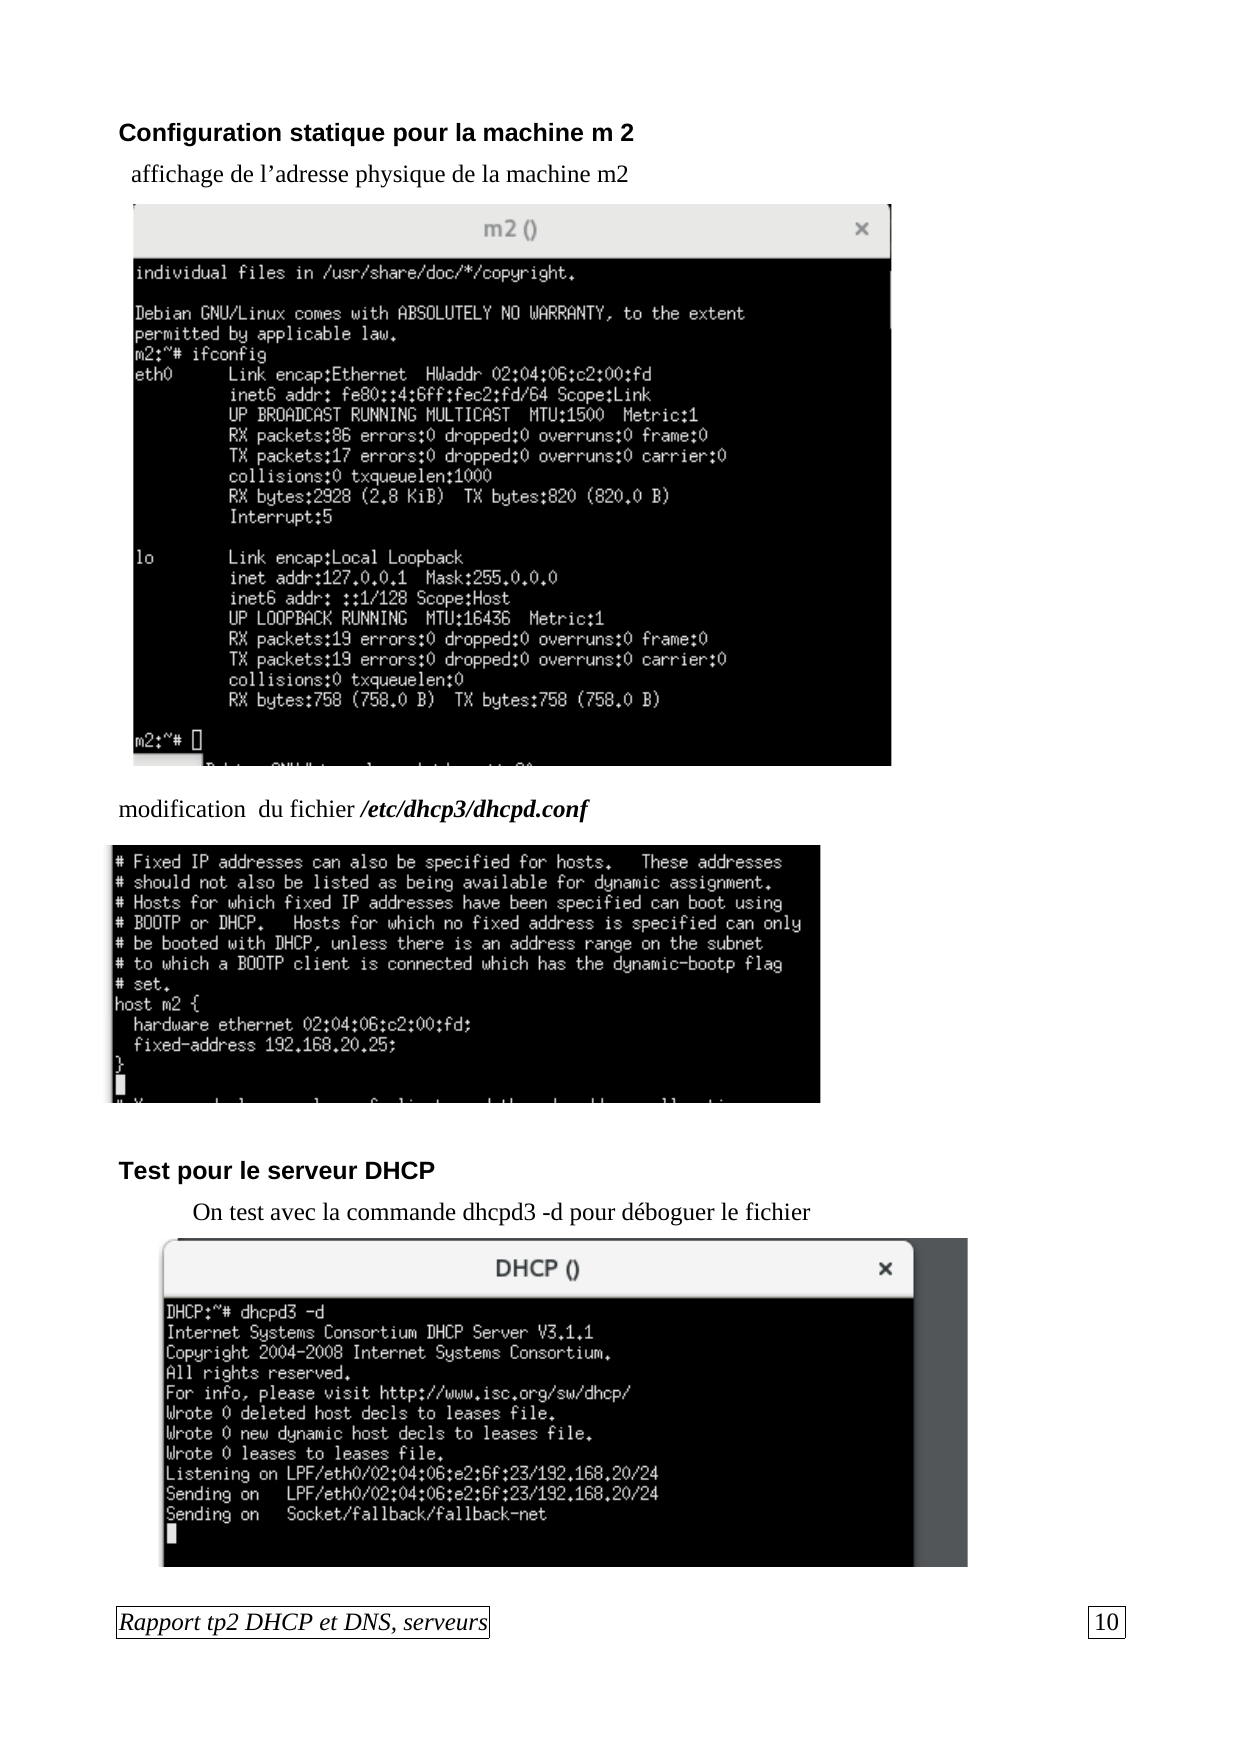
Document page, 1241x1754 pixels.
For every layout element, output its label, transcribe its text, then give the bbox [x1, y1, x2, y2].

picture [133, 204, 892, 766]
subtitle Test pour le serveur DHCP [118, 1156, 1192, 1184]
text modification du fichier /etc/dhcp3/dhcpd.conf [118, 794, 1192, 823]
picture [102, 845, 821, 1103]
text affichage de l’adresse physique de la machine m2 [131, 159, 1192, 188]
text On test avec la commande dhcpd3 -d pour déboguer le fichier [192, 1197, 1192, 1226]
picture [158, 1238, 968, 1567]
subtitle Configuration statique pour la machine m 2 [118, 118, 1192, 147]
